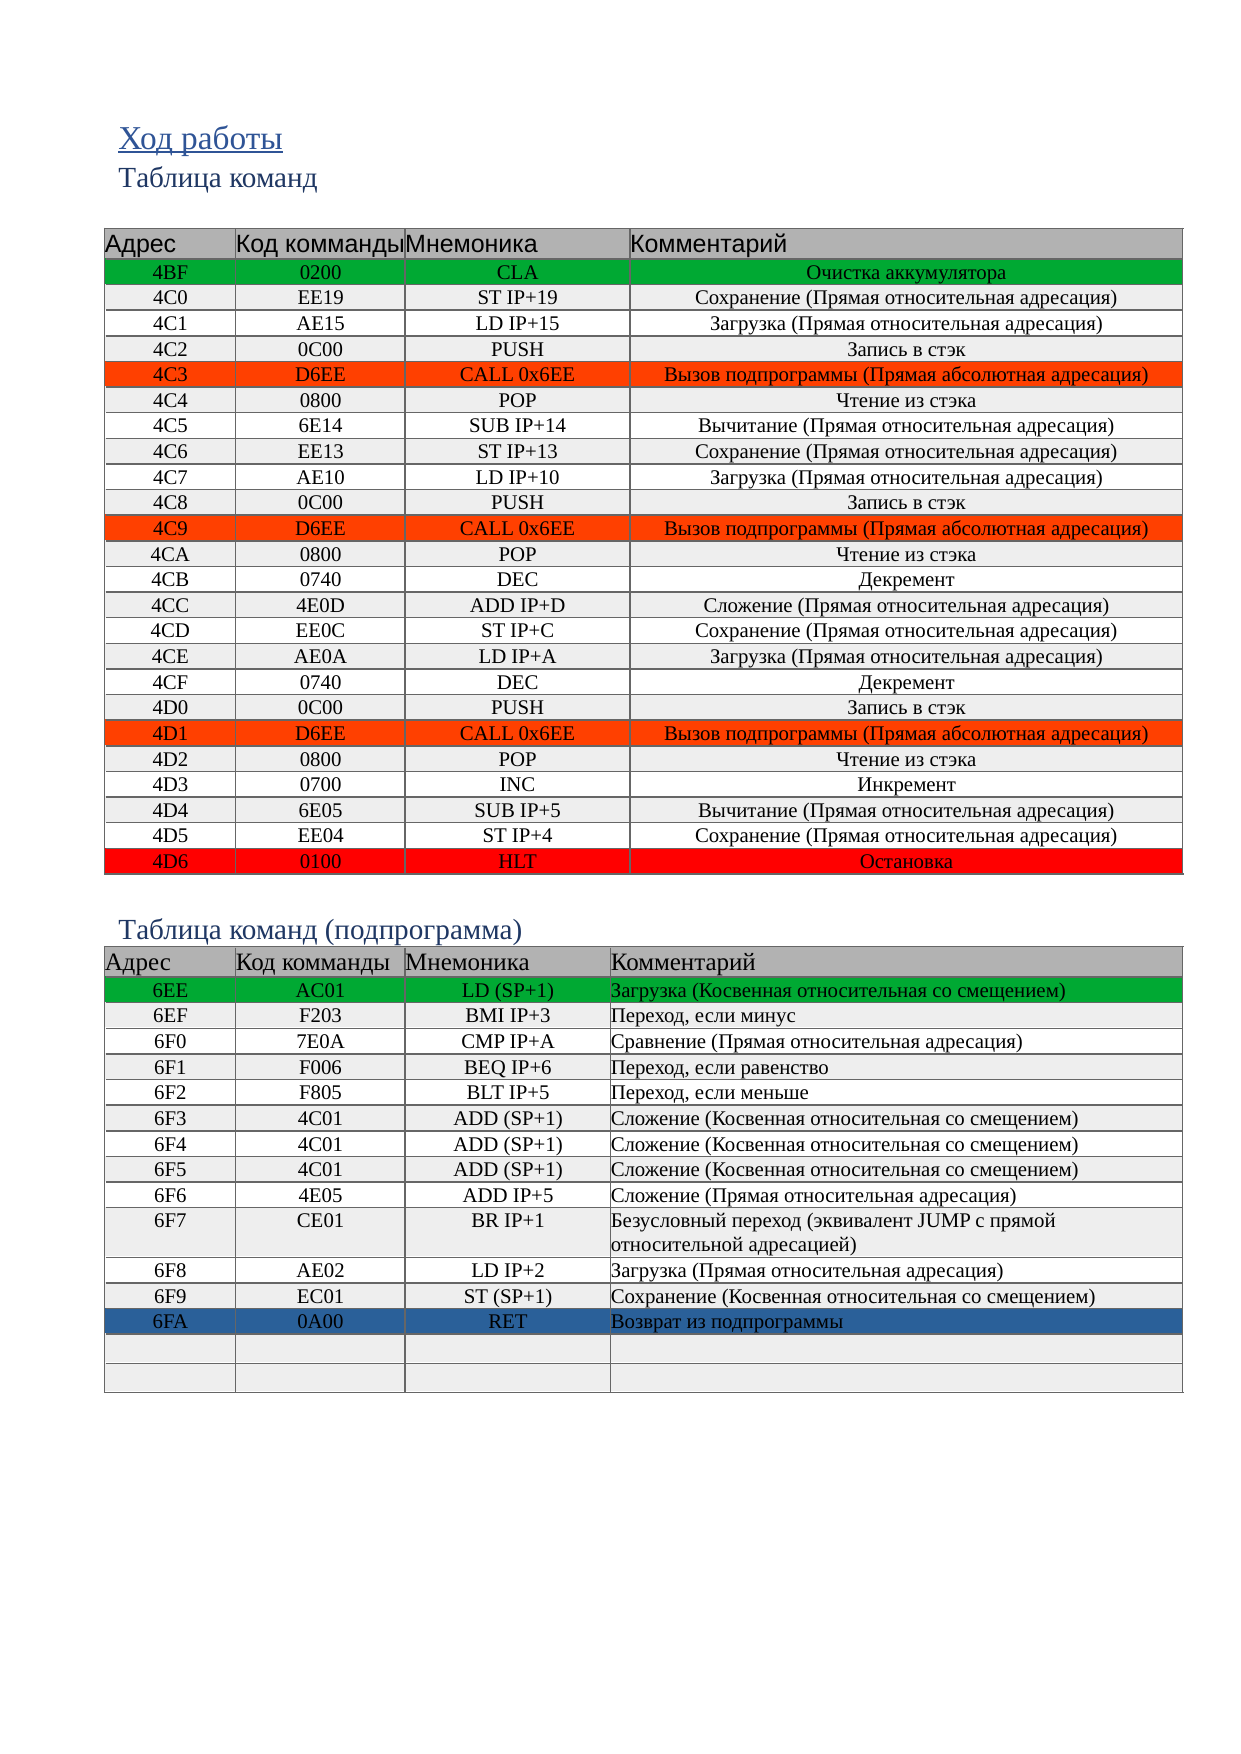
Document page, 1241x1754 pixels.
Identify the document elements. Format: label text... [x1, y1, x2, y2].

table_cell Запись в стэк [631, 337, 1182, 361]
subtitle Таблица команд (подпрограмма) [118, 912, 1122, 946]
table_cell 4CB [105, 567, 235, 591]
table_cell 6F9 [105, 1283, 235, 1308]
table_cell ST IP+13 [406, 439, 629, 463]
table_cell Сложение (Косвенная относительная со смещением) [611, 1157, 1182, 1181]
table_cell 6F7 [105, 1208, 235, 1256]
table_cell 7E0A [236, 1029, 404, 1053]
table_cell 6F0 [105, 1029, 235, 1053]
table_cell CALL 0x6EE [406, 721, 629, 745]
table_cell 4C7 [105, 464, 235, 489]
table_cell D6EE [236, 516, 404, 540]
table_cell Загрузка (Прямая относительная адресация) [631, 644, 1182, 668]
table_cell [611, 1364, 1182, 1391]
table_cell 4D6 [105, 849, 235, 873]
table_cell Сохранение (Прямая относительная адресация) [631, 439, 1182, 463]
table_cell AC01 [236, 978, 404, 1002]
table_cell Сохранение (Косвенная относительная со смещением) [611, 1284, 1182, 1308]
table_cell 4D0 [105, 695, 235, 719]
table_cell Загрузка (Прямая относительная адресация) [611, 1258, 1182, 1282]
table_cell ADD (SP+1) [406, 1106, 610, 1130]
table_cell ADD IP+D [406, 593, 629, 617]
table_cell LD (SP+1) [406, 978, 610, 1002]
table_cell [236, 1335, 404, 1362]
table_cell 0100 [236, 849, 404, 873]
table_cell Чтение из стэка [631, 542, 1182, 566]
table_cell Сохранение (Прямая относительная адресация) [631, 823, 1182, 847]
table_header Код комманды [236, 947, 405, 976]
table_cell F805 [236, 1080, 404, 1104]
table_cell Вызов подпрограммы (Прямая абсолютная адресация) [631, 362, 1182, 386]
table_cell 0C00 [236, 337, 404, 361]
table_cell Вычитание (Прямая относительная адресация) [631, 798, 1182, 822]
table_cell Вызов подпрограммы (Прямая абсолютная адресация) [631, 516, 1182, 540]
table_cell AE0A [236, 644, 404, 668]
table_cell LD IP+10 [406, 465, 629, 489]
table_cell 0C00 [236, 695, 404, 719]
table_cell 6E14 [236, 413, 404, 437]
table_cell Переход, если равенство [611, 1055, 1182, 1079]
table_cell 4CC [105, 592, 235, 617]
table_cell ST IP+C [406, 618, 629, 642]
table_cell [611, 1335, 1182, 1362]
table_cell BR IP+1 [406, 1208, 610, 1256]
table_cell 4C0 [105, 285, 235, 309]
table_cell Загрузка (Прямая относительная адресация) [631, 465, 1182, 489]
table_cell INC [406, 772, 629, 796]
table_cell AE02 [236, 1258, 404, 1282]
table_cell Безусловный переход (эквивалент JUMP c прямой относительной адресацией) [611, 1208, 1182, 1256]
subtitle Таблица команд [118, 161, 1122, 194]
table_cell EE13 [236, 439, 404, 463]
table_cell 4BF [105, 259, 235, 284]
table_cell 6EF [105, 1003, 235, 1027]
table_cell 4C1 [105, 310, 235, 335]
table_cell 0800 [236, 388, 404, 412]
table_cell 4CE [105, 644, 235, 668]
table_cell Переход, если минус [611, 1003, 1182, 1027]
table_cell EC01 [236, 1284, 404, 1308]
table_header Код комманды [236, 229, 404, 258]
table_cell DEC [406, 567, 629, 591]
table_cell CE01 [236, 1208, 404, 1256]
table_cell BEQ IP+6 [406, 1055, 610, 1079]
table_cell 4E05 [236, 1183, 404, 1207]
table_cell Сохранение (Прямая относительная адресация) [631, 618, 1182, 642]
table_cell PUSH [406, 695, 629, 719]
table_cell [105, 1334, 235, 1362]
table_cell [406, 1335, 610, 1362]
table_cell LD IP+A [406, 644, 629, 668]
table_cell ADD IP+5 [406, 1183, 610, 1207]
table_cell 6F5 [105, 1157, 235, 1181]
table_cell POP [406, 542, 629, 566]
table_cell 4C01 [236, 1106, 404, 1130]
table_cell BMI IP+3 [406, 1003, 610, 1027]
table_cell 6F4 [105, 1131, 235, 1156]
table_cell Сложение (Косвенная относительная со смещением) [611, 1106, 1182, 1130]
table_cell Запись в стэк [631, 490, 1182, 514]
table_cell 4CD [105, 618, 235, 642]
table_cell 0200 [236, 260, 404, 284]
table_cell 4D5 [105, 823, 235, 847]
table_header Мнемоника [406, 229, 629, 258]
table_cell 4C6 [105, 439, 235, 463]
table_cell SUB IP+5 [406, 798, 629, 822]
table_cell Чтение из стэка [631, 747, 1182, 771]
table_cell Чтение из стэка [631, 388, 1182, 412]
table_cell 6E05 [236, 798, 404, 822]
table_cell EE19 [236, 285, 404, 309]
table_cell RET [406, 1309, 610, 1333]
table_cell 0800 [236, 542, 404, 566]
table_cell 0C00 [236, 490, 404, 514]
table_cell 6FA [105, 1309, 235, 1333]
table_cell AE10 [236, 465, 404, 489]
table_cell 4C01 [236, 1157, 404, 1181]
table_cell 4C8 [105, 490, 235, 514]
table_cell POP [406, 747, 629, 771]
table_cell ST IP+19 [406, 285, 629, 309]
table_cell 0740 [236, 670, 404, 694]
table_cell 4D4 [105, 797, 235, 822]
table_cell LD IP+2 [406, 1258, 610, 1282]
table_cell DEC [406, 670, 629, 694]
table_cell EE04 [236, 823, 404, 847]
table_cell Возврат из подпрограммы [611, 1309, 1182, 1333]
table_cell 0800 [236, 747, 404, 771]
table_cell 6F2 [105, 1080, 235, 1104]
table_cell 4CF [105, 669, 235, 694]
table_header Адрес [105, 229, 235, 258]
table_cell 0740 [236, 567, 404, 591]
table_cell 4C2 [105, 336, 235, 361]
table_cell 4D1 [105, 720, 235, 745]
table_cell Декремент [631, 670, 1182, 694]
table_cell ST IP+4 [406, 823, 629, 847]
table_cell BLT IP+5 [406, 1080, 610, 1104]
table_header Комментарий [631, 229, 1182, 258]
table_cell 4C01 [236, 1132, 404, 1156]
table_cell [406, 1364, 610, 1391]
table_cell 4C3 [105, 362, 235, 386]
table_cell Сложение (Косвенная относительная со смещением) [611, 1132, 1182, 1156]
table_cell 4E0D [236, 593, 404, 617]
table_cell [236, 1364, 404, 1391]
table_cell LD IP+15 [406, 311, 629, 335]
table_cell Загрузка (Прямая относительная адресация) [631, 311, 1182, 335]
table_cell PUSH [406, 490, 629, 514]
table_cell EE0C [236, 618, 404, 642]
table_cell ST (SP+1) [406, 1284, 610, 1308]
table_cell CLA [406, 260, 629, 284]
table_cell 4D3 [105, 772, 235, 796]
table_cell 4C9 [105, 515, 235, 540]
subtitle Ход работы [118, 118, 1122, 156]
table_cell Сложение (Прямая относительная адресация) [611, 1183, 1182, 1207]
table_cell PUSH [406, 337, 629, 361]
table_cell Инкремент [631, 772, 1182, 796]
table_cell HLT [406, 849, 629, 873]
table_header Мнемоника [406, 947, 610, 976]
table_cell 6F8 [105, 1258, 235, 1282]
table_cell F203 [236, 1003, 404, 1027]
table_cell 6EE [105, 977, 235, 1002]
table_cell 4D2 [105, 746, 235, 771]
table_cell 6F3 [105, 1105, 235, 1130]
table_cell Запись в стэк [631, 695, 1182, 719]
table_cell 4C5 [105, 413, 235, 437]
table_cell Декремент [631, 567, 1182, 591]
table_cell 0700 [236, 772, 404, 796]
table_cell Загрузка (Косвенная относительная со смещением) [611, 978, 1182, 1002]
table_cell Остановка [631, 849, 1182, 873]
table_cell Очистка аккумулятора [631, 260, 1182, 284]
table_cell Сравнение (Прямая относительная адресация) [611, 1029, 1182, 1053]
table_cell Сложение (Прямая относительная адресация) [631, 593, 1182, 617]
table_cell 6F6 [105, 1182, 235, 1207]
table_cell [105, 1364, 235, 1391]
table_cell Вычитание (Прямая относительная адресация) [631, 413, 1182, 437]
table_cell 4CA [105, 541, 235, 566]
table_cell F006 [236, 1055, 404, 1079]
table_cell AE15 [236, 311, 404, 335]
table_cell ADD (SP+1) [406, 1132, 610, 1156]
table_cell Переход, если меньше [611, 1080, 1182, 1104]
table_cell ADD (SP+1) [406, 1157, 610, 1181]
table_cell CALL 0x6EE [406, 516, 629, 540]
table_cell CMP IP+A [406, 1029, 610, 1053]
table_cell CALL 0x6EE [406, 362, 629, 386]
table_header Адрес [105, 947, 235, 976]
table_header Комментарий [611, 947, 1182, 976]
table_cell POP [406, 388, 629, 412]
table_cell D6EE [236, 362, 404, 386]
table_cell 0A00 [236, 1309, 404, 1333]
table_cell SUB IP+14 [406, 413, 629, 437]
table_cell D6EE [236, 721, 404, 745]
table_cell 6F1 [105, 1054, 235, 1079]
table_cell 4C4 [105, 387, 235, 412]
table_cell Сохранение (Прямая относительная адресация) [631, 285, 1182, 309]
table_cell Вызов подпрограммы (Прямая абсолютная адресация) [631, 721, 1182, 745]
